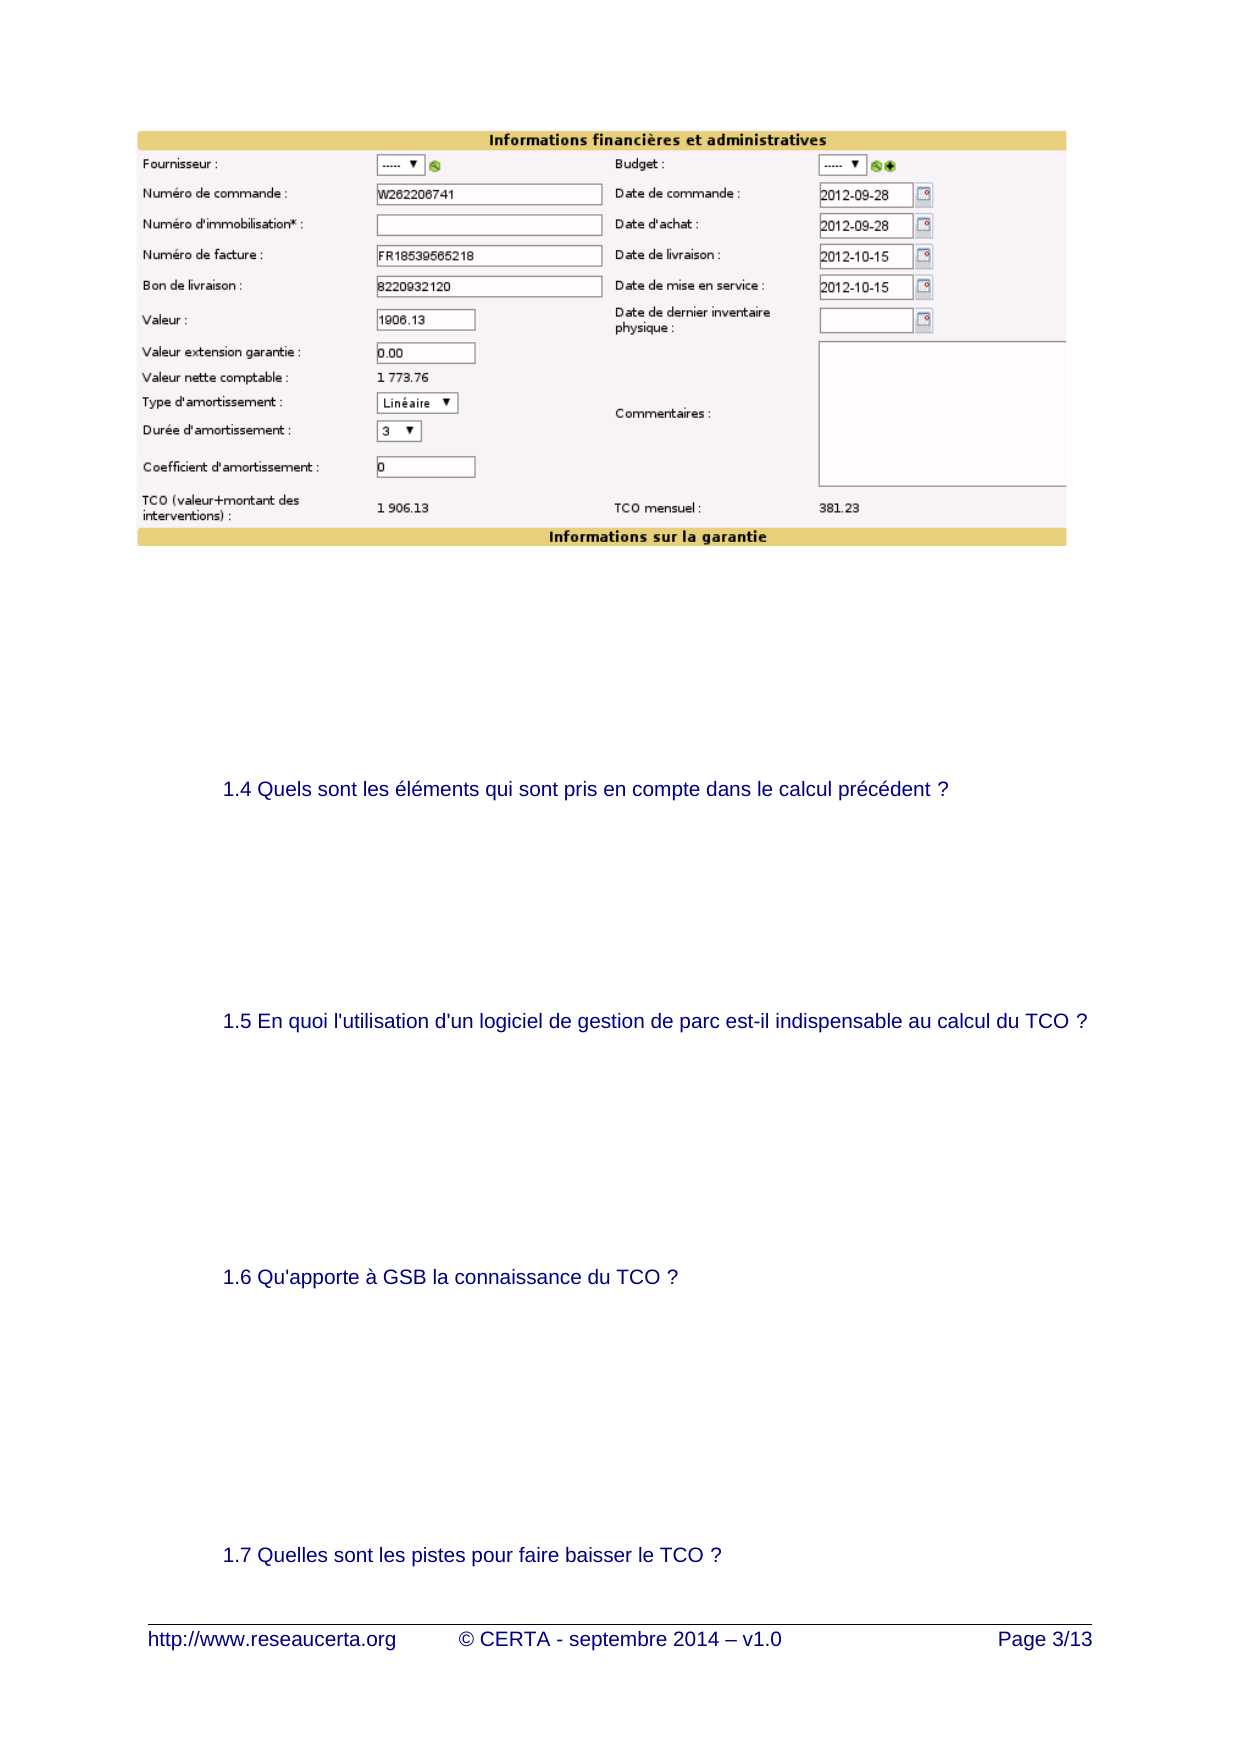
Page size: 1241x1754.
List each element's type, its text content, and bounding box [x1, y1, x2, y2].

list 1.6 Qu'apporte à GSB la connaissance du TCO ? [185, 1265, 1092, 1288]
list 1.4 Quels sont les éléments qui sont pris en compte dans le calcul précédent ? [185, 777, 1092, 801]
list 1.5 En quoi l'utilisation d'un logiciel de gestion de parc est-il indispensable au calcul du TCO ? [185, 1010, 1092, 1033]
list 1.7 Quelles sont les pistes pour faire baisser le TCO ? [185, 1544, 1092, 1567]
picture [117, 121, 1067, 546]
